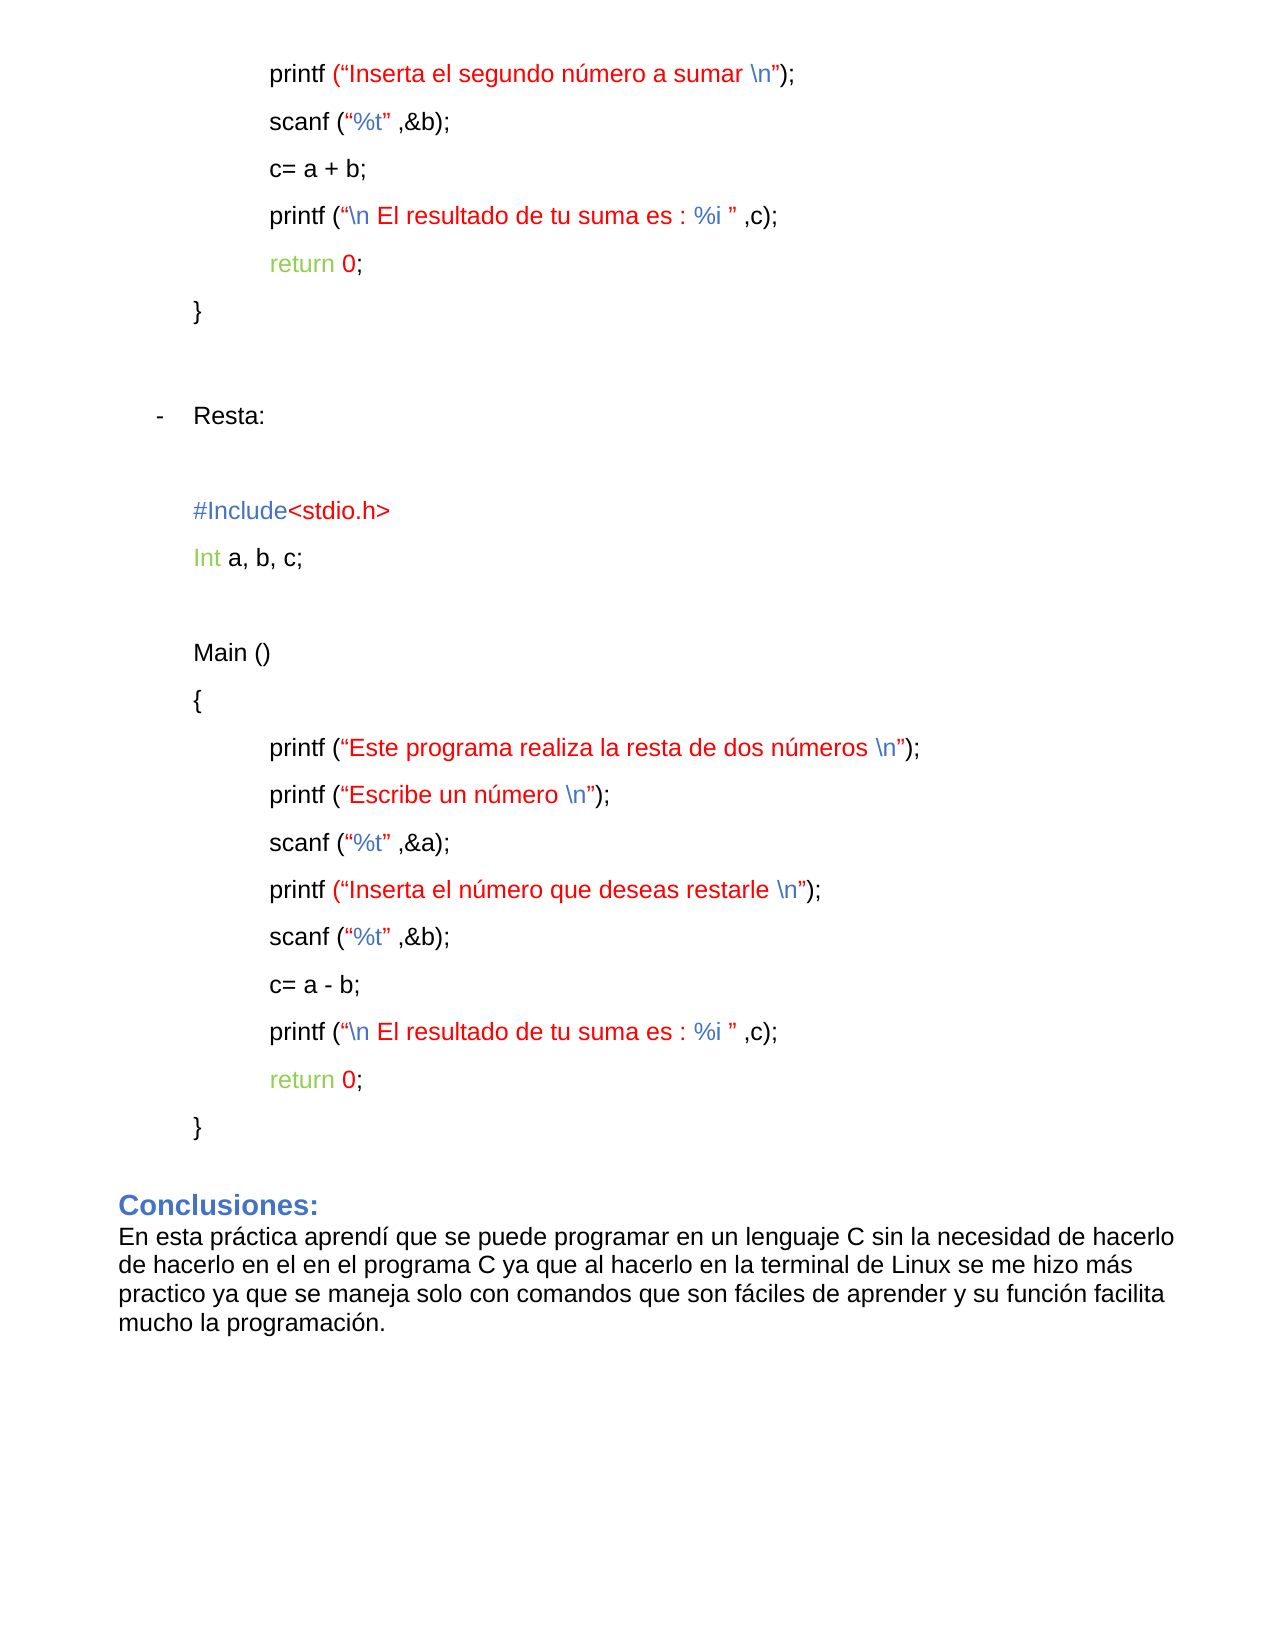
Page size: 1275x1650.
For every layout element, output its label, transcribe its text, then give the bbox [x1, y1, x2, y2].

list printf (“\n El resultado de tu suma es : %i ” ,c); [193, 1017, 1205, 1046]
list { [193, 685, 1205, 714]
text Conclusiones: [118, 1188, 1205, 1222]
list printf (“\n El resultado de tu suma es : %i ” ,c); [193, 201, 1205, 230]
list return 0; [193, 249, 1205, 277]
list printf (“Escribe un número \n”); [193, 780, 1205, 809]
text En esta práctica aprendí que se puede programar en un lenguaje C sin la necesidad de hacerlo de hacerlo en el en el programa C ya que al hacerlo en la terminal de Linux se me hizo más practico ya que se maneja solo con comandos que son fáciles de aprender y su función facilita mucho la programación. [118, 1222, 1205, 1337]
list Resta: [156, 401, 1205, 430]
list #Include<stdio.h> [193, 496, 1205, 524]
list c= a + b; [193, 154, 1205, 183]
list Int a, b, c; [193, 543, 1205, 572]
list scanf (“%t” ,&b); [193, 107, 1205, 135]
list return 0; [193, 1064, 1205, 1093]
list scanf (“%t” ,&a); [193, 828, 1205, 856]
list } [193, 1112, 1205, 1141]
list printf (“Inserta el segundo número a sumar \n”); [193, 59, 1205, 88]
list Main () [193, 638, 1205, 667]
list c= a - b; [193, 970, 1205, 998]
list printf (“Inserta el número que deseas restarle \n”); [193, 875, 1205, 904]
list scanf (“%t” ,&b); [193, 922, 1205, 951]
list } [193, 296, 1205, 325]
list printf (“Este programa realiza la resta de dos números \n”); [193, 733, 1205, 762]
